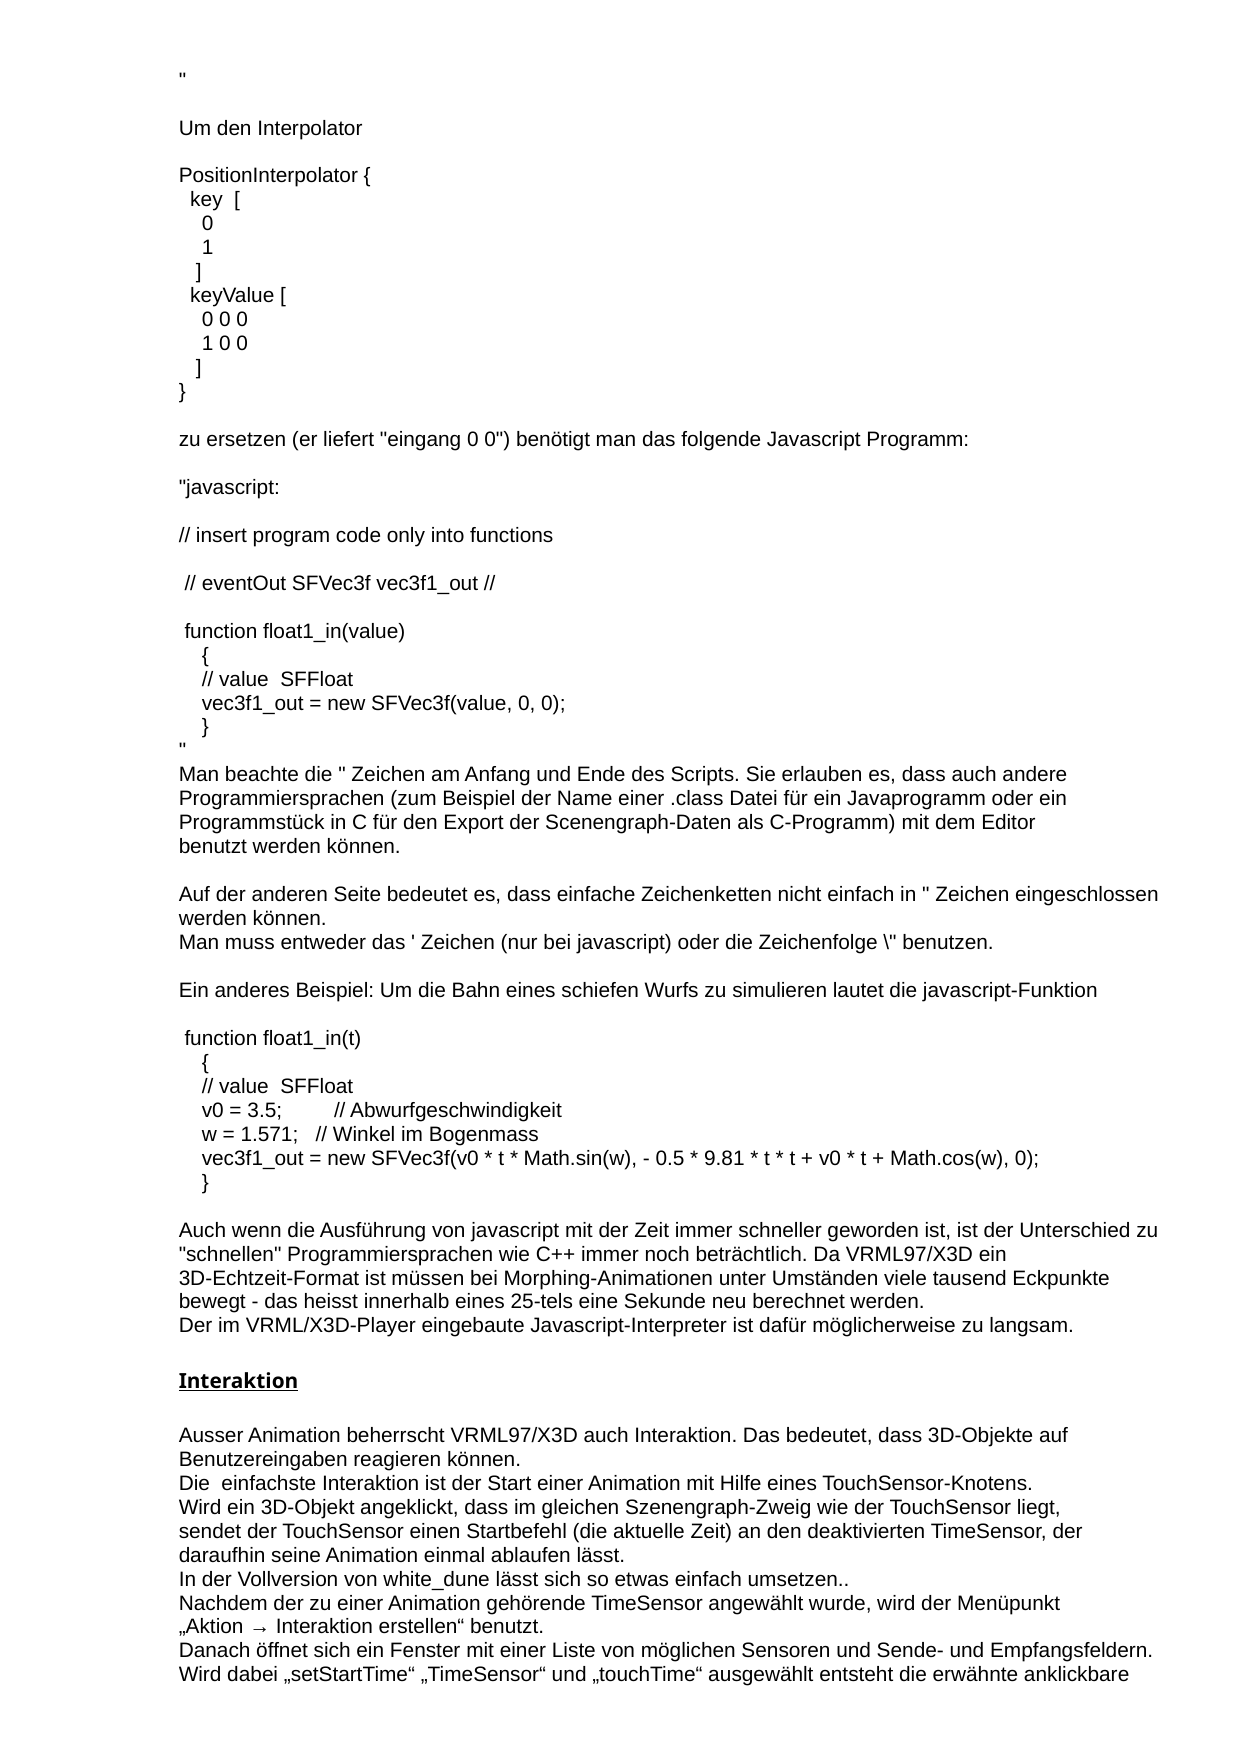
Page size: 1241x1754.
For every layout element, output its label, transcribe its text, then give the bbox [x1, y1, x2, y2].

text daraufhin seine Animation einmal ablaufen lässt. [178, 1542, 1197, 1566]
text Auch wenn die Ausführung von javascript mit der Zeit immer schneller geworden ist, ist der Unterschied zu "schnellen" Programmiersprachen wie C++ immer noch beträchtlich. Da VRML97/X3D ein [178, 1217, 1197, 1265]
text Interaktion [178, 1366, 1197, 1394]
text // eventOut SFVec3f vec3f1_out // [178, 571, 1197, 594]
text Man beachte die " Zeichen am Anfang und Ende des Scripts. Sie erlauben es, dass auch andere Programmiersprachen (zum Beispiel der Name einer .class Datei für ein Javaprogramm oder ein Programmstück in C für den Export der Scenengraph-Daten als C-Programm) mit dem Editor [178, 762, 1197, 834]
text w = 1.571; // Winkel im Bogenmass [178, 1122, 1197, 1146]
text function float1_in(value) [178, 618, 1197, 642]
text Danach öffnet sich ein Fenster mit einer Liste von möglichen Sensoren und Sende- und Empfangsfeldern. Wird dabei „setStartTime“ „TimeSensor“ und „touchTime“ ausgewählt entsteht die erwähnte anklickbare [178, 1638, 1197, 1686]
text Auf der anderen Seite bedeutet es, dass einfache Zeichenketten nicht einfach in " Zeichen eingeschlossen werden können. [178, 882, 1197, 930]
text ] [178, 355, 1197, 379]
text Um den Interpolator [178, 115, 1197, 139]
text Ein anderes Beispiel: Um die Bahn eines schiefen Wurfs zu simulieren lautet die javascript-Funktion [178, 978, 1197, 1002]
text Wird ein 3D-Objekt angeklickt, dass im gleichen Szenengraph-Zweig wie der TouchSensor liegt, [178, 1494, 1197, 1518]
text vec3f1_out = new SFVec3f(value, 0, 0); [178, 690, 1197, 714]
text v0 = 3.5; // Abwurfgeschwindigkeit [178, 1098, 1197, 1122]
text Man muss entweder das ' Zeichen (nur bei javascript) oder die Zeichenfolge \" benutzen. [178, 930, 1197, 954]
text In der Vollversion von white_dune lässt sich so etwas einfach umsetzen.. [178, 1566, 1197, 1590]
text PositionInterpolator { [178, 163, 1197, 187]
text 1 0 0 [178, 331, 1197, 355]
text "javascript: [178, 475, 1197, 499]
text Der im VRML/X3D-Player eingebaute Javascript-Interpreter ist dafür möglicherweise zu langsam. [178, 1313, 1197, 1337]
text bewegt - das heisst innerhalb eines 25-tels eine Sekunde neu berechnet werden. [178, 1289, 1197, 1313]
text „Aktion → Interaktion erstellen“ benutzt. [178, 1614, 1197, 1638]
text } [178, 714, 1197, 738]
text sendet der TouchSensor einen Startbefehl (die aktuelle Zeit) an den deaktivierten TimeSensor, der [178, 1518, 1197, 1542]
text keyValue [ [178, 283, 1197, 307]
text // value SFFloat [178, 666, 1197, 690]
text Ausser Animation beherrscht VRML97/X3D auch Interaktion. Das bedeutet, dass 3D-Objekte auf [178, 1423, 1197, 1447]
text ] [178, 259, 1197, 283]
text key [ [178, 187, 1197, 211]
text vec3f1_out = new SFVec3f(v0 * t * Math.sin(w), - 0.5 * 9.81 * t * t + v0 * t + Math.cos(w), 0); [178, 1146, 1197, 1169]
text Nachdem der zu einer Animation gehörende TimeSensor angewählt wurde, wird der Menüpunkt [178, 1590, 1197, 1614]
text " [178, 67, 1197, 91]
text Die einfachste Interaktion ist der Start einer Animation mit Hilfe eines TouchSensor-Knotens. [178, 1471, 1197, 1494]
text 1 [178, 235, 1197, 259]
text " [178, 738, 1197, 762]
text } [178, 379, 1197, 403]
text // insert program code only into functions [178, 523, 1197, 547]
text 0 [178, 211, 1197, 235]
text // value SFFloat [178, 1074, 1197, 1098]
text Benutzereingaben reagieren können. [178, 1447, 1197, 1471]
text 3D-Echtzeit-Format ist müssen bei Morphing-Animationen unter Umständen viele tausend Eckpunkte [178, 1265, 1197, 1289]
text zu ersetzen (er liefert "eingang 0 0") benötigt man das folgende Javascript Programm: [178, 427, 1197, 451]
text 0 0 0 [178, 307, 1197, 331]
text benutzt werden können. [178, 834, 1197, 858]
text function float1_in(t) [178, 1026, 1197, 1050]
text { [178, 1050, 1197, 1074]
text } [178, 1169, 1197, 1193]
text { [178, 642, 1197, 666]
